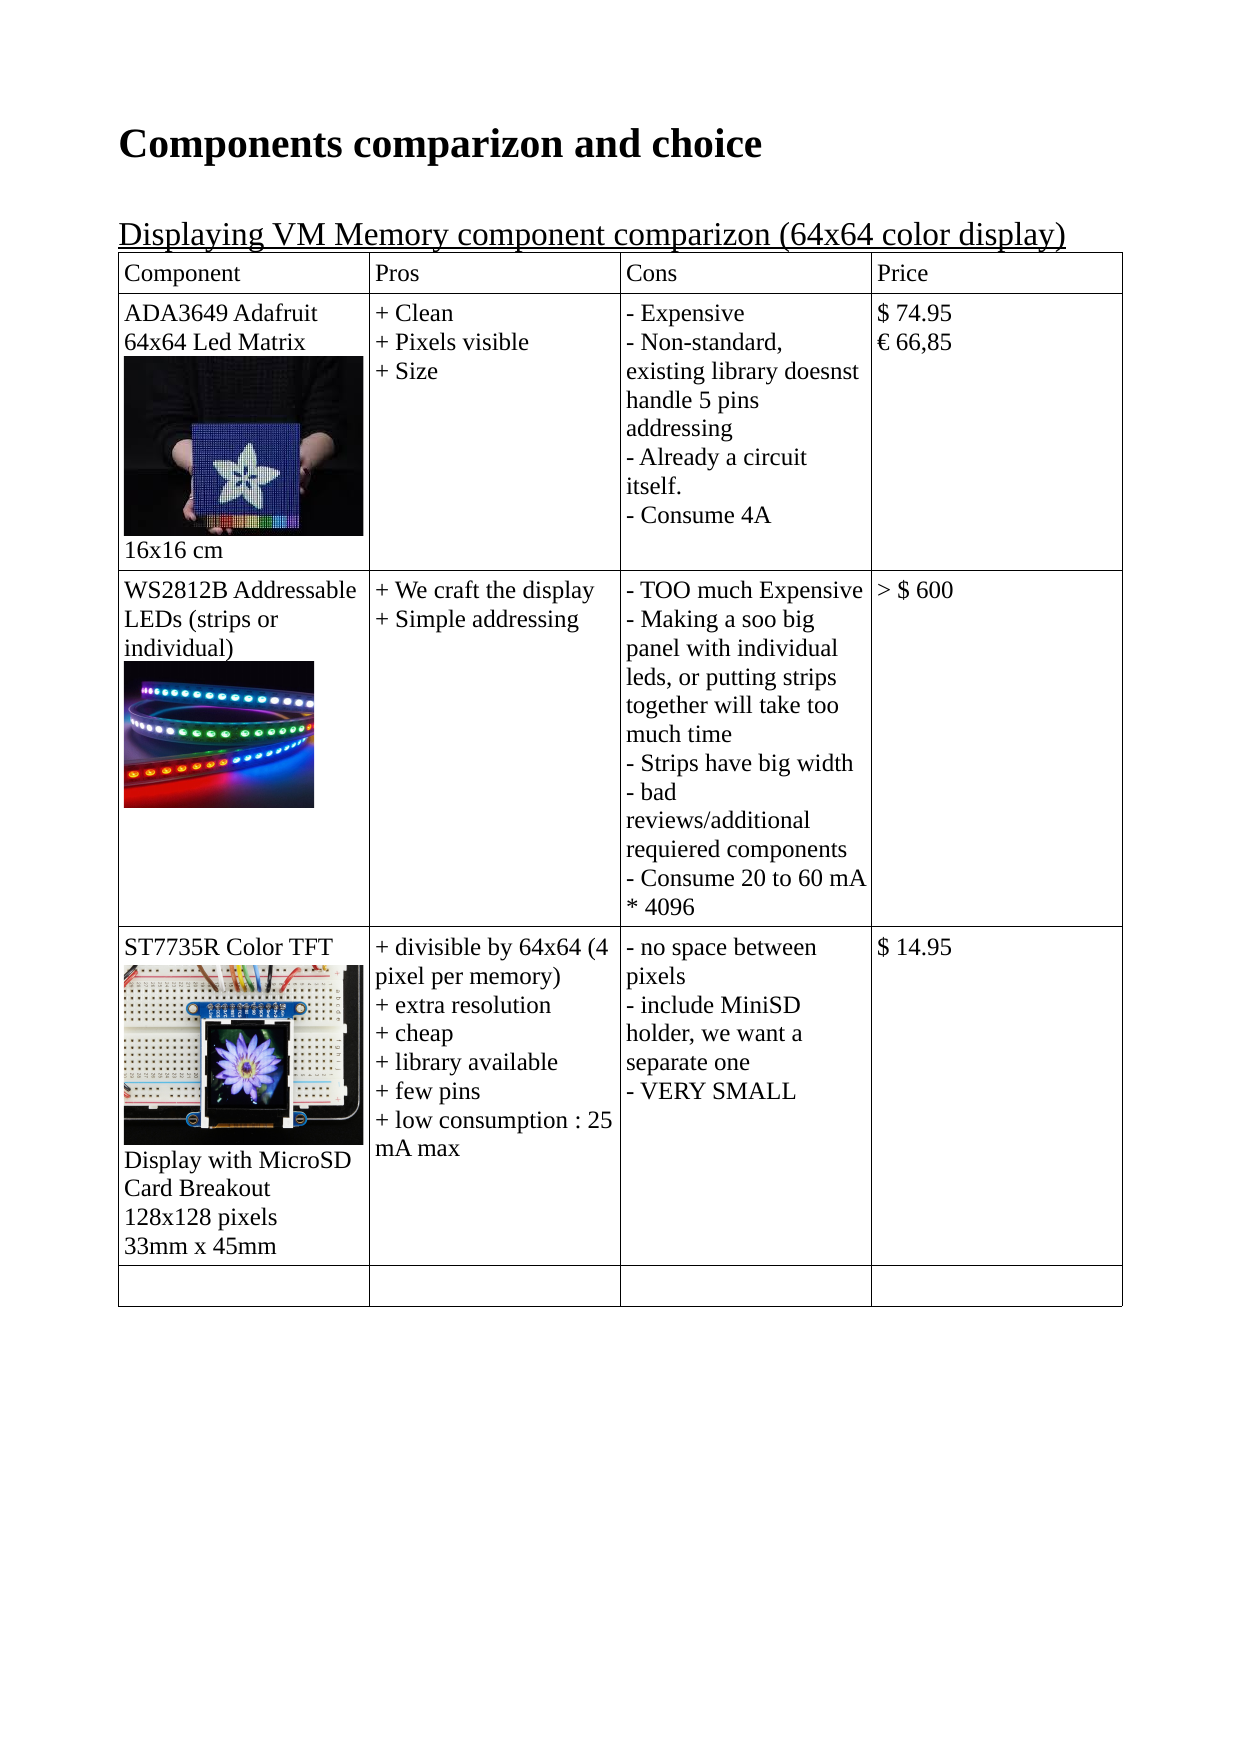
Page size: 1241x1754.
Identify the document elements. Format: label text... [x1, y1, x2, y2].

table_cell [370, 1266, 620, 1306]
picture [123, 356, 364, 536]
picture [123, 965, 364, 1145]
table_cell > $ 600 [872, 571, 1122, 926]
table_cell WS2812B Addressable LEDs (strips or individual) [119, 571, 369, 926]
table_header Cons [621, 253, 871, 293]
table_cell - TOO much Expensive - Making a soo big panel with individual leds, or putting strips together will take too much time - Strips have big width - bad reviews/additional requiered components - Consume 20 to 60 mA * 4096 [621, 571, 871, 926]
table_cell $ 74.95 € 66,85 [872, 294, 1122, 570]
table_cell - Expensive - Non-standard, existing library doesnst handle 5 pins addressing - Already a circuit itself. - Consume 4A [621, 294, 871, 570]
table_cell ST7735R Color TFT Display with MicroSD Card Breakout 128x128 pixels 33mm x 45mm [119, 927, 369, 1265]
table_cell - no space between pixels - include MiniSD holder, we want a separate one - VERY SMALL [621, 927, 871, 1265]
table_cell ADA3649 Adafruit 64x64 Led Matrix 16x16 cm [119, 294, 369, 570]
table_cell + divisible by 64x64 (4 pixel per memory) + extra resolution + cheap + library available + few pins + low consumption : 25 mA max [370, 927, 620, 1265]
table_header Component [119, 253, 369, 293]
table_header Price [872, 253, 1122, 293]
text Displaying VM Memory component comparizon (64x64 color display) [118, 214, 1122, 252]
table_cell + We craft the display + Simple addressing [370, 571, 620, 926]
table_header Pros [370, 253, 620, 293]
table_cell + Clean + Pixels visible + Size [370, 294, 620, 570]
table_cell [119, 1266, 369, 1306]
picture [123, 661, 315, 808]
table_cell [621, 1266, 871, 1306]
table_cell $ 14.95 [872, 927, 1122, 1265]
table_cell [872, 1266, 1122, 1306]
text Components comparizon and choice [118, 118, 1122, 166]
